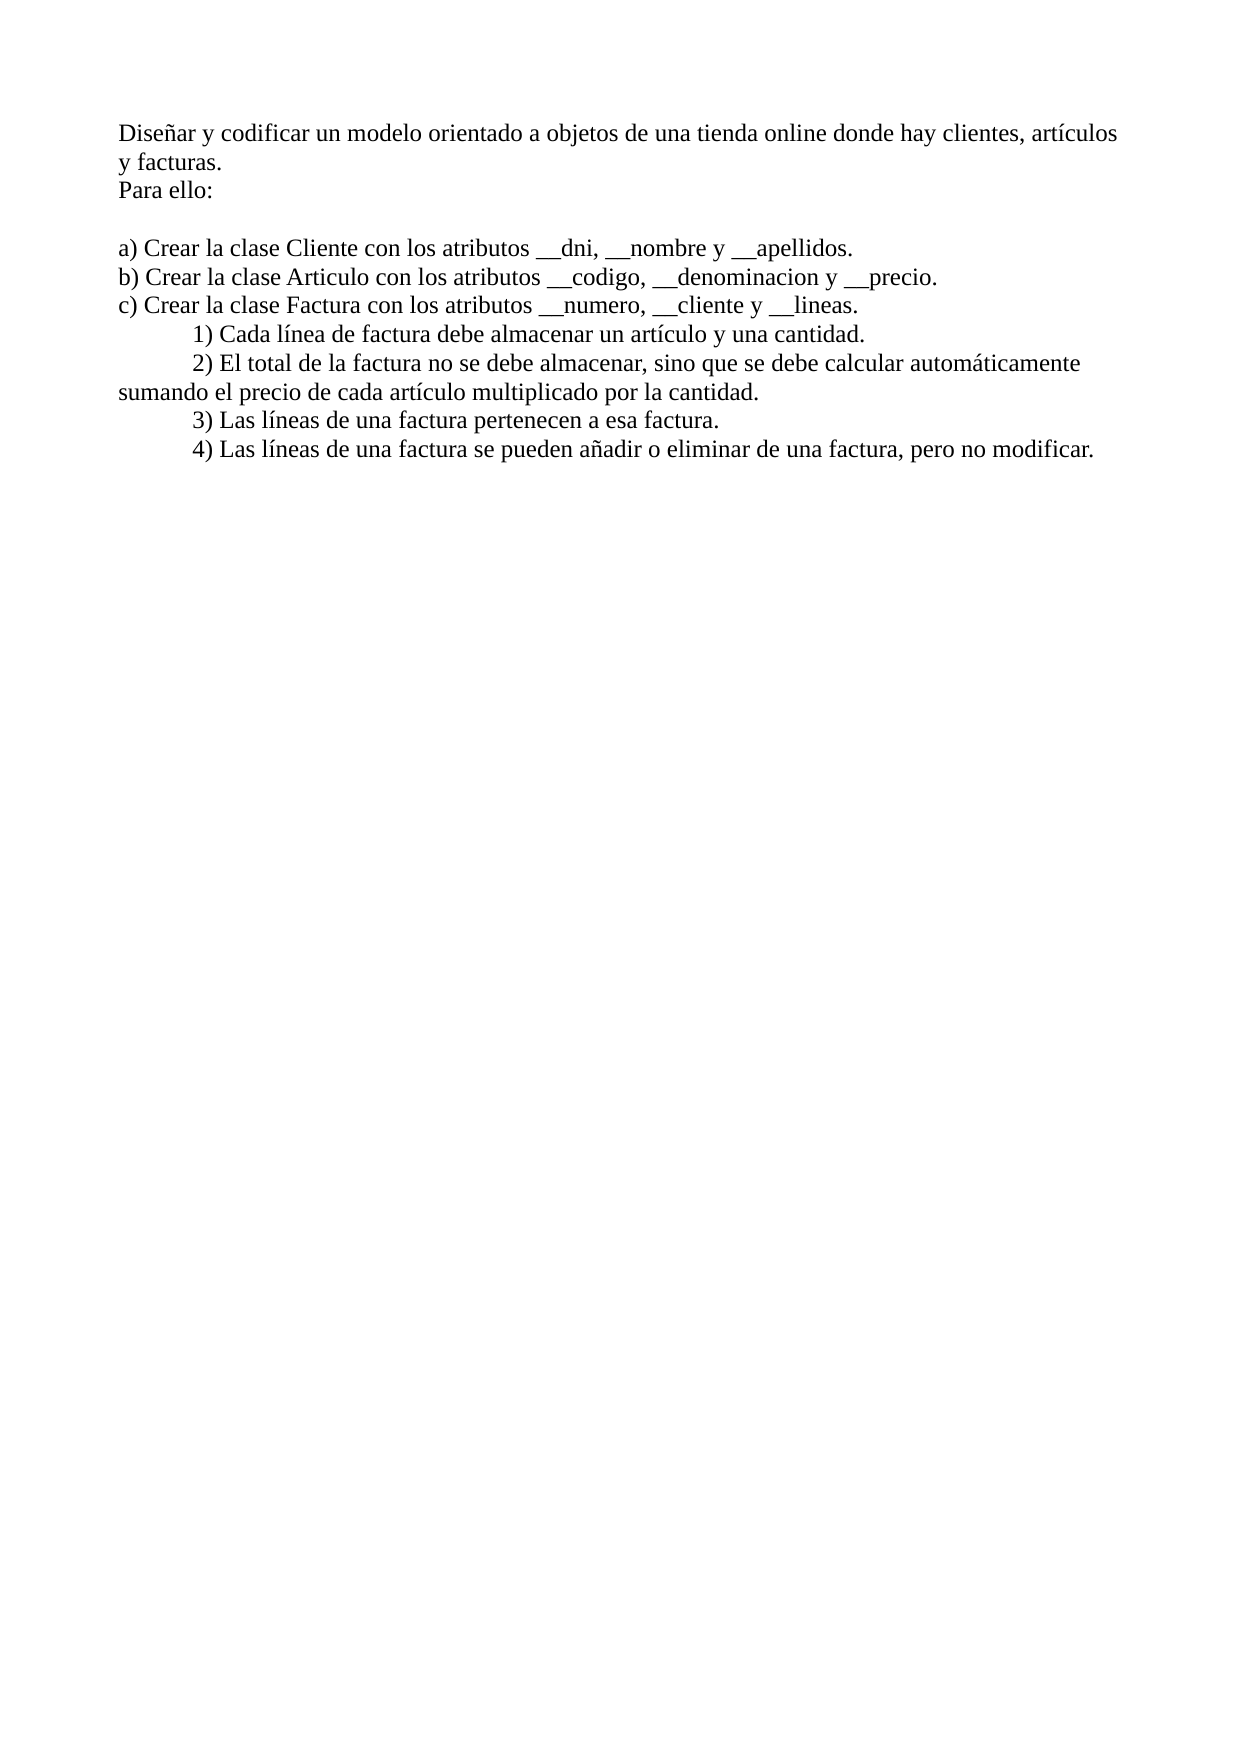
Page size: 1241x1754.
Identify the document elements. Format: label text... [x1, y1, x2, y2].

text c) Crear la clase Factura con los atributos __numero, __cliente y __lineas. [118, 291, 1122, 319]
text 1) Cada línea de factura debe almacenar un artículo y una cantidad. [118, 319, 1122, 348]
text a) Crear la clase Cliente con los atributos __dni, __nombre y __apellidos. [118, 233, 1122, 262]
text 2) El total de la factura no se debe almacenar, sino que se debe calcular automáticamente sumando el precio de cada artículo multiplicado por la cantidad. [118, 348, 1122, 406]
text 3) Las líneas de una factura pertenecen a esa factura. [118, 406, 1122, 434]
text b) Crear la clase Articulo con los atributos __codigo, __denominacion y __precio. [118, 262, 1122, 291]
text Diseñar y codificar un modelo orientado a objetos de una tienda online donde hay clientes, artículos y facturas. [118, 118, 1122, 176]
text 4) Las líneas de una factura se pueden añadir o eliminar de una factura, pero no modificar. [118, 434, 1122, 463]
text Para ello: [118, 176, 1122, 204]
